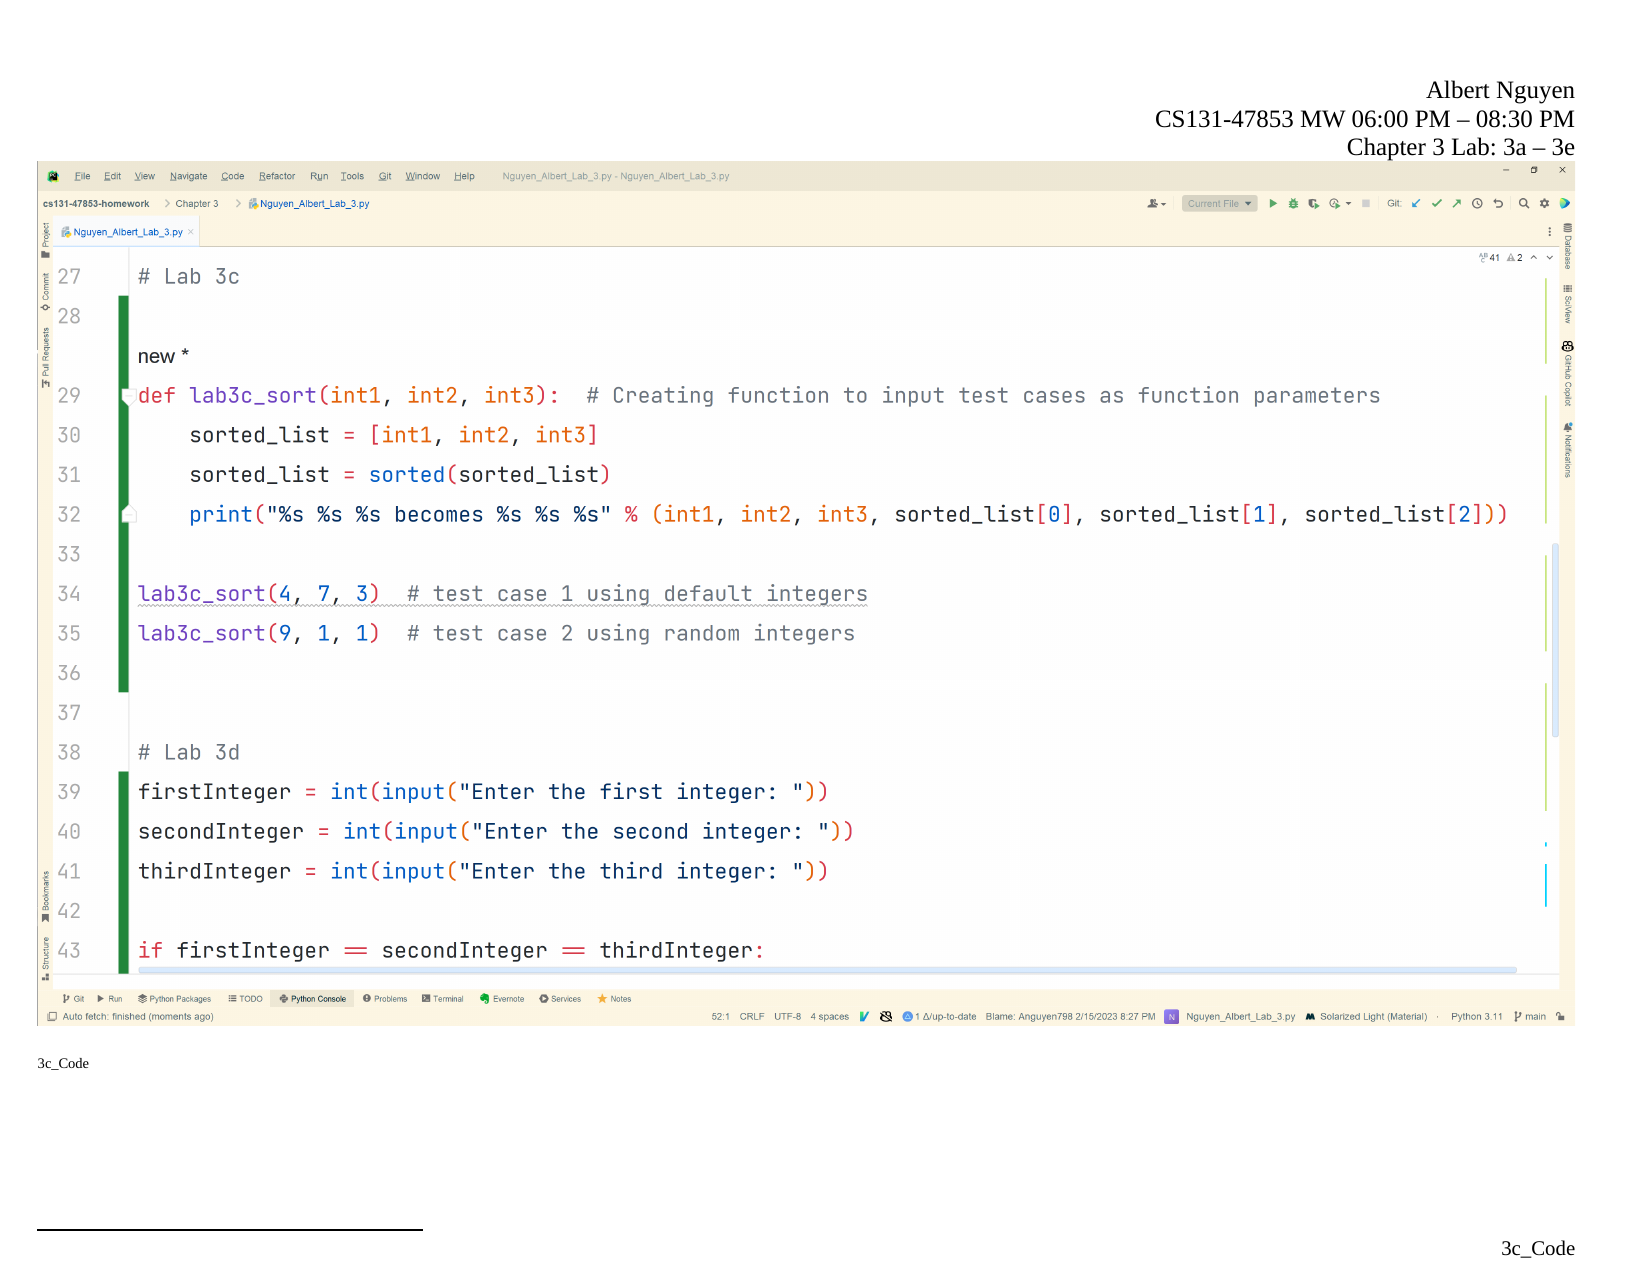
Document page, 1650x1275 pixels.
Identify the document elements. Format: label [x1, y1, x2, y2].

picture [37, 161, 1575, 1026]
